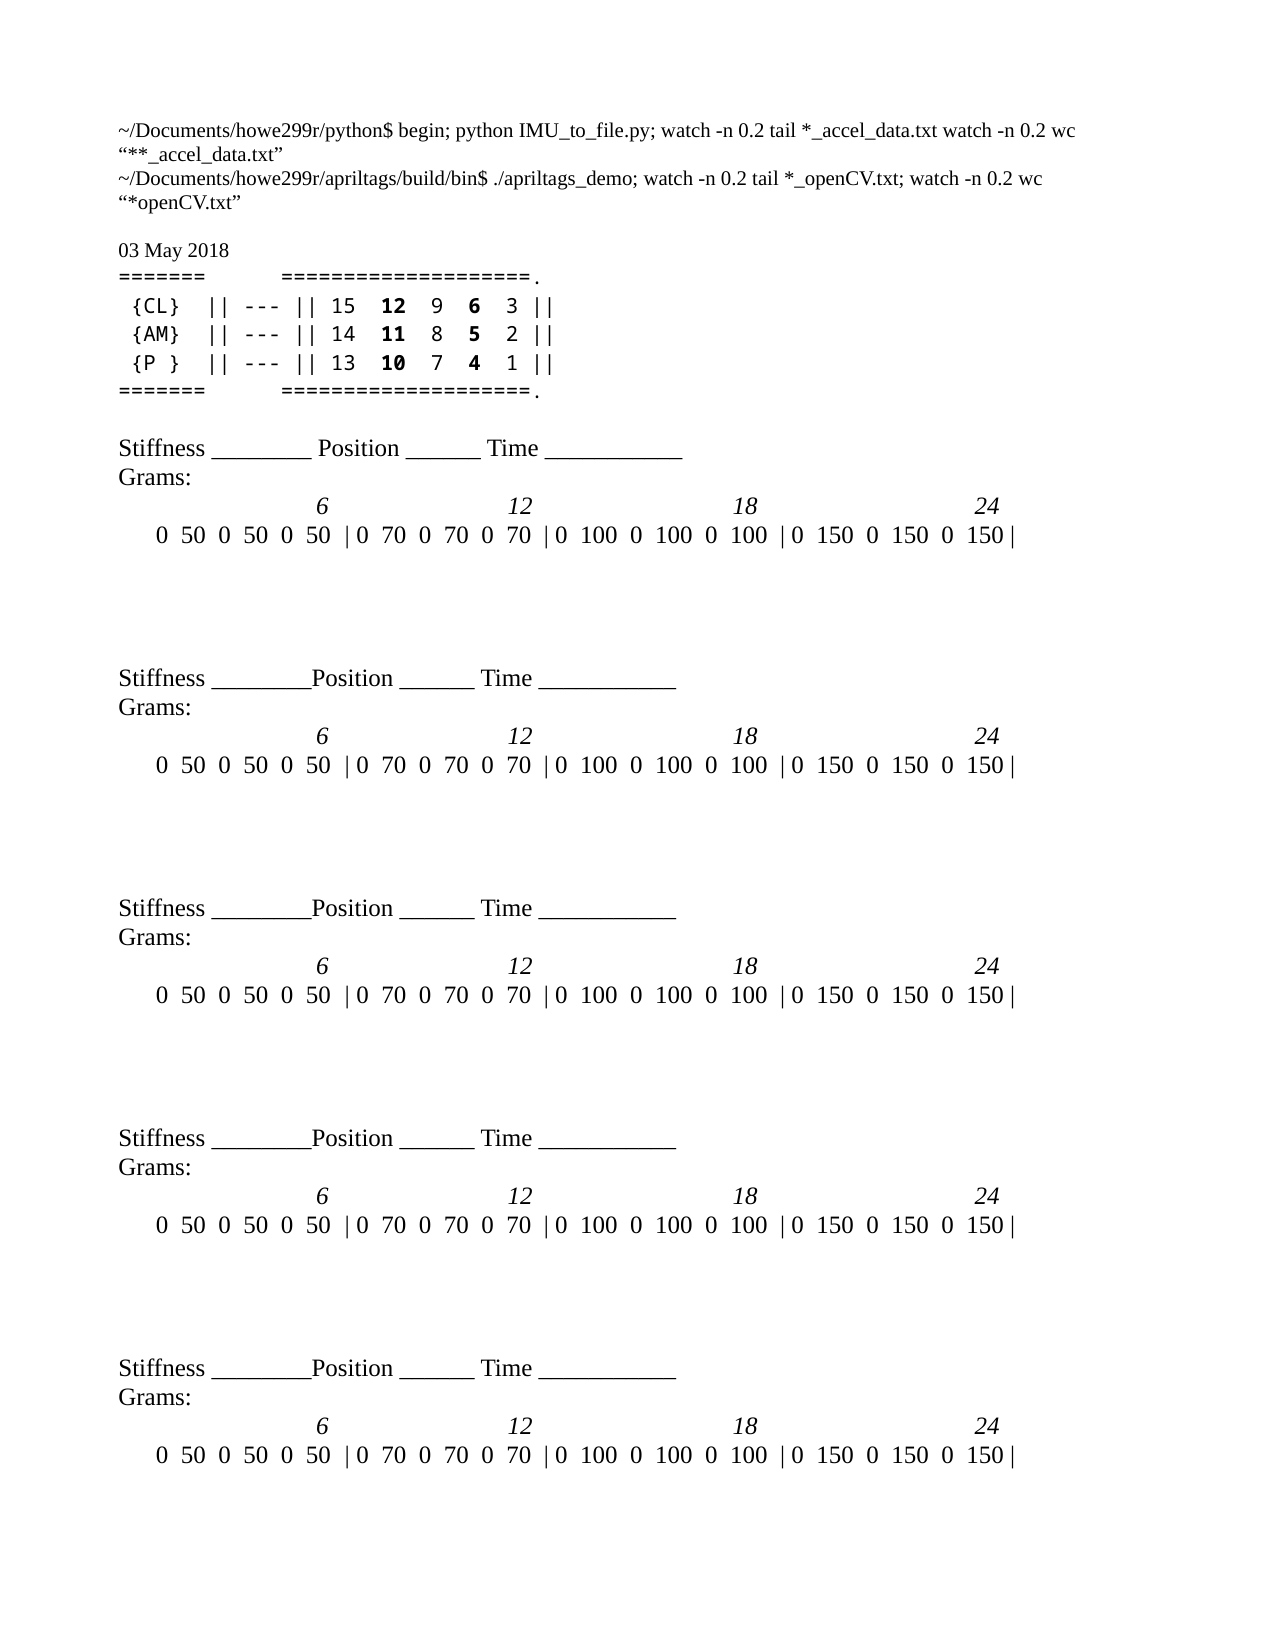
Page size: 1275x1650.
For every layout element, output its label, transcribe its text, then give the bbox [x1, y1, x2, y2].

text Grams: [118, 462, 1157, 491]
text ~/Documents/howe299r/python$ begin; python IMU_to_file.py; watch -n 0.2 tail *_accel_data.txt watch -n 0.2 wc “**_accel_data.txt” [118, 118, 1157, 166]
text {P } || --- || 13 10 7 4 1 || [118, 348, 1157, 376]
text Stiffness ________Position ______ Time ___________ [118, 893, 1157, 922]
text ======= ====================. [118, 262, 1157, 291]
list 0 50 0 50 0 50 | 0 70 0 70 0 70 | 0 100 0 100 0 100 | 0 150 0 150 0 150 | [156, 1210, 1157, 1238]
text 6 12 18 24 [118, 721, 1157, 750]
list 0 50 0 50 0 50 | 0 70 0 70 0 70 | 0 100 0 100 0 100 | 0 150 0 150 0 150 | [156, 980, 1157, 1008]
text 6 12 18 24 [118, 491, 1157, 520]
list 0 50 0 50 0 50 | 0 70 0 70 0 70 | 0 100 0 100 0 100 | 0 150 0 150 0 150 | [156, 1440, 1157, 1468]
text 0 50 0 50 0 50 | 0 70 0 70 0 70 | 0 100 0 100 0 100 | 0 150 0 150 0 150 | [156, 750, 1157, 807]
text Grams: [118, 1152, 1157, 1181]
text ~/Documents/howe299r/apriltags/build/bin$ ./apriltags_demo; watch -n 0.2 tail *_openCV.txt; watch -n 0.2 wc “*openCV.txt” [118, 166, 1157, 214]
text Grams: [118, 922, 1157, 951]
text Stiffness ________ Position ______ Time ___________ [118, 433, 1157, 462]
text Grams: [118, 1382, 1157, 1411]
list 0 50 0 50 0 50 | 0 70 0 70 0 70 | 0 100 0 100 0 100 | 0 150 0 150 0 150 | [156, 520, 1157, 548]
text Stiffness ________Position ______ Time ___________ [118, 1123, 1157, 1152]
text 03 May 2018 [118, 238, 1157, 262]
text {AM} || --- || 14 11 8 5 2 || [118, 319, 1157, 348]
text 6 12 18 24 [118, 1411, 1157, 1440]
text {CL} || --- || 15 12 9 6 3 || [118, 291, 1157, 319]
text Stiffness ________Position ______ Time ___________ [118, 663, 1157, 692]
text 6 12 18 24 [118, 951, 1157, 980]
text Grams: [118, 692, 1157, 721]
text ======= ====================. [118, 376, 1157, 405]
text 6 12 18 24 [118, 1181, 1157, 1210]
text Stiffness ________Position ______ Time ___________ [118, 1353, 1157, 1382]
